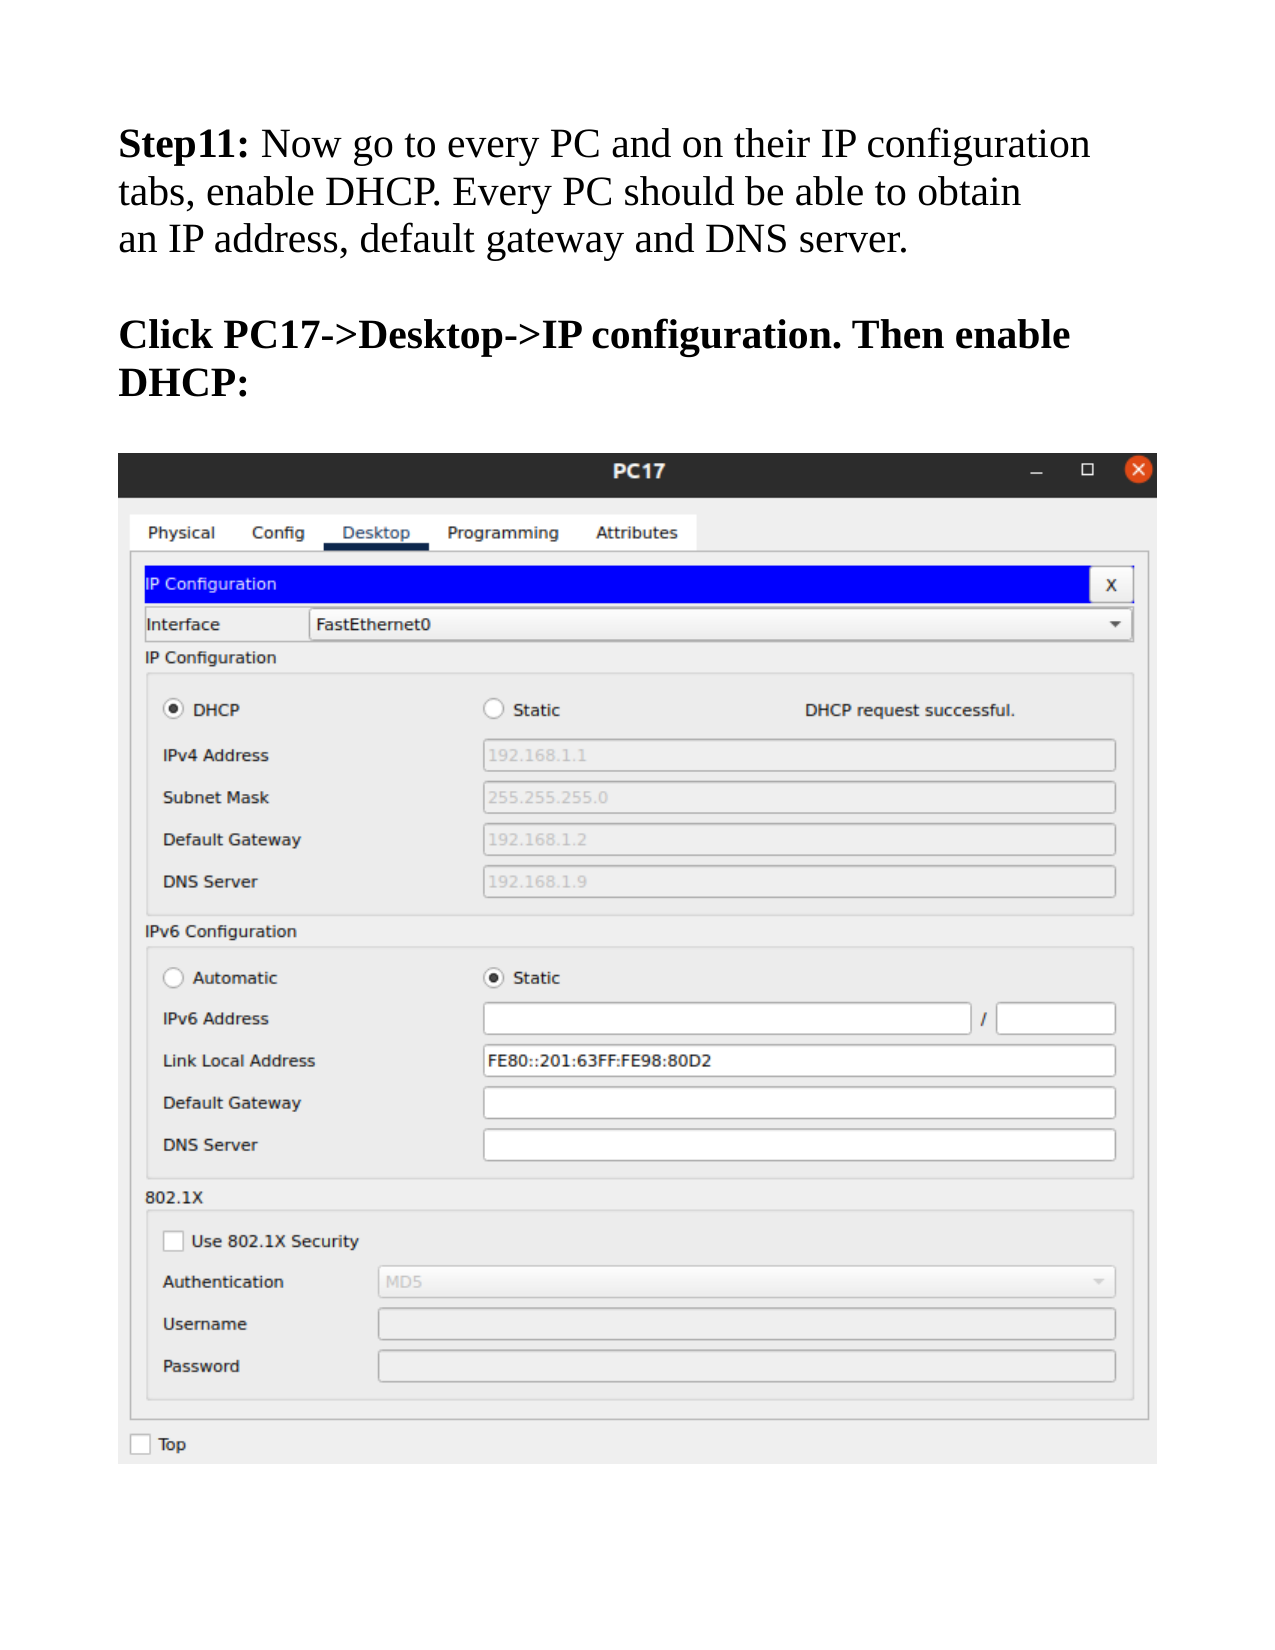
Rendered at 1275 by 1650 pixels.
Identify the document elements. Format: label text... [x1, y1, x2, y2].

text Click PC17->Desktop->IP configuration. Then enable DHCP: [118, 310, 1157, 406]
picture [118, 453, 1157, 1464]
text an IP address, default gateway and DNS server. [118, 214, 1157, 262]
text Step11: Now go to every PC and on their IP configuration tabs, enable DHCP. Every PC should be able to obtain [118, 118, 1157, 214]
